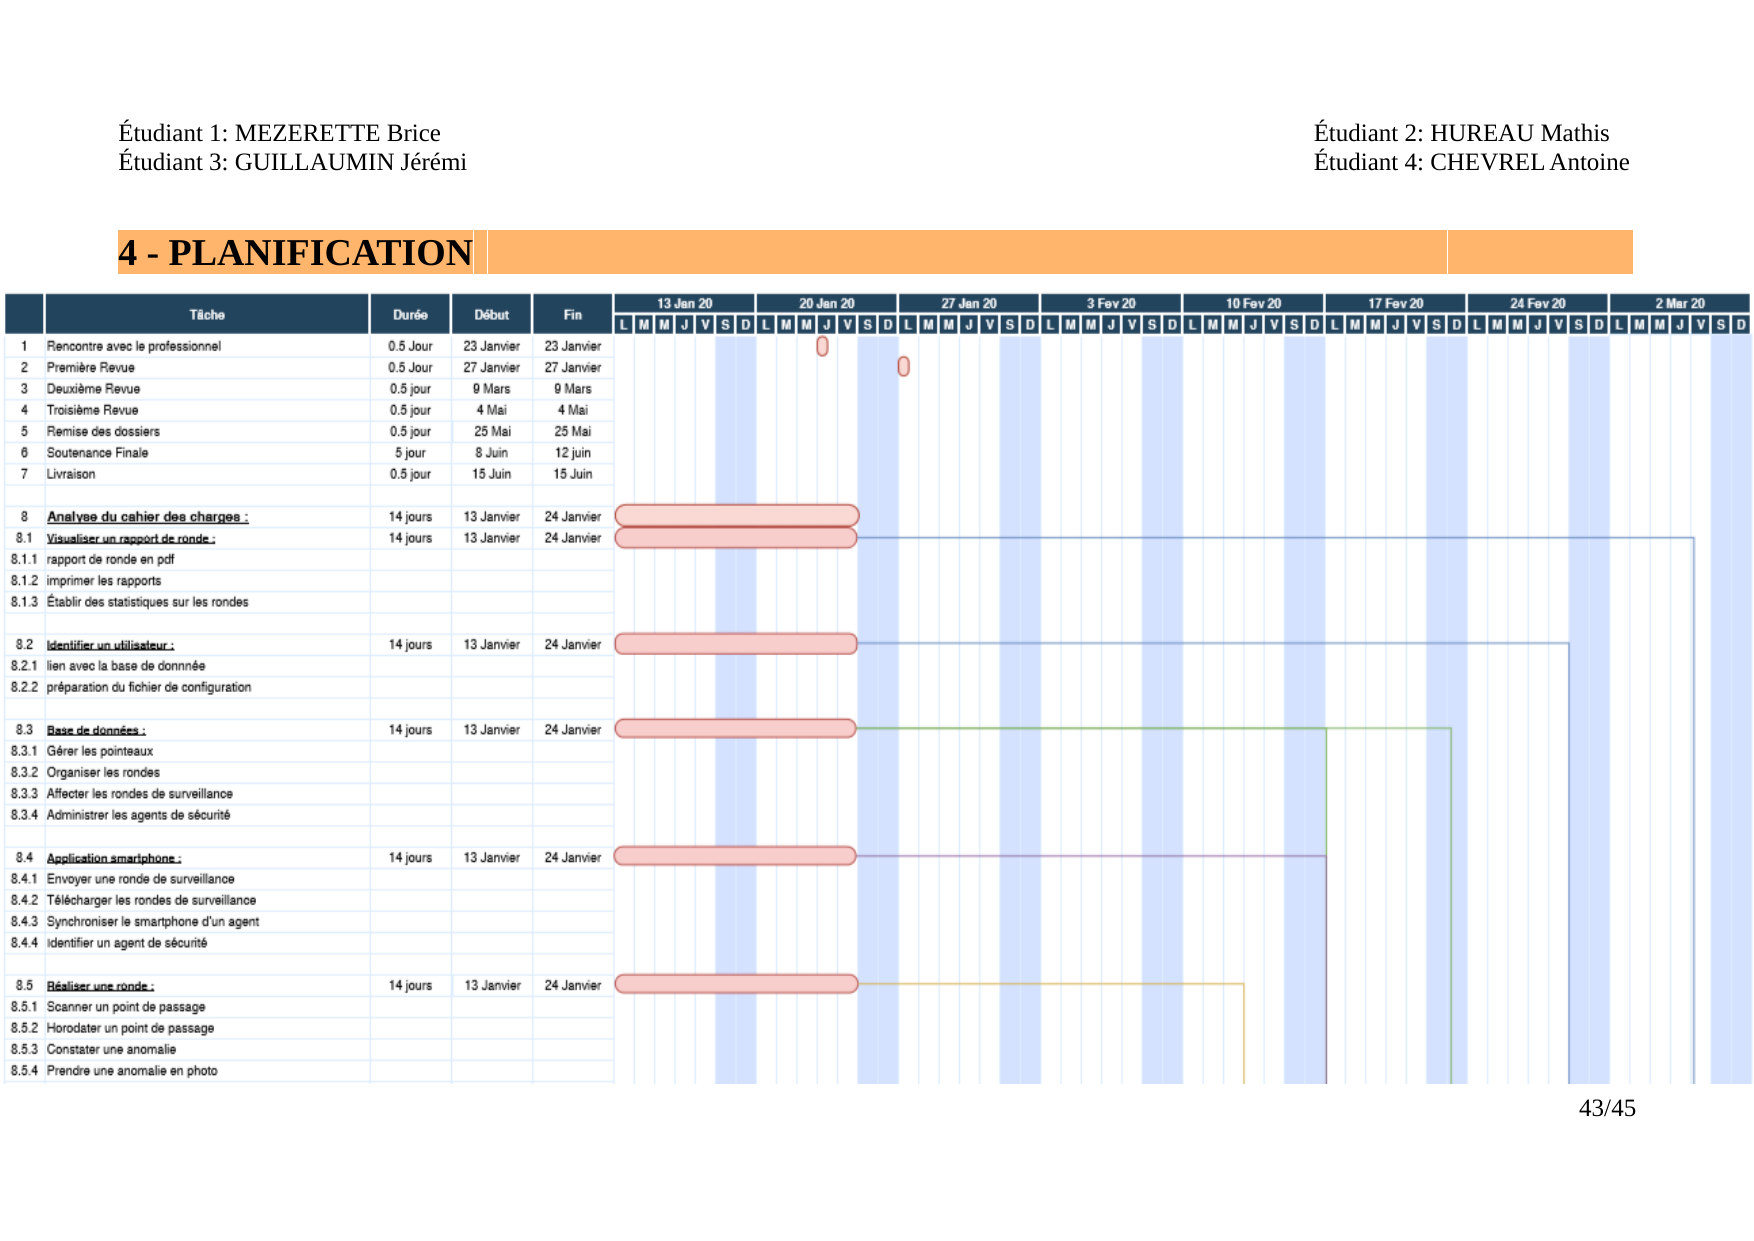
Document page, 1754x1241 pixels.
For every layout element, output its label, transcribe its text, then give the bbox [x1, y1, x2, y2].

picture [0, 290, 1754, 1084]
subtitle 4 - PLANIFICATION [118, 230, 1636, 274]
